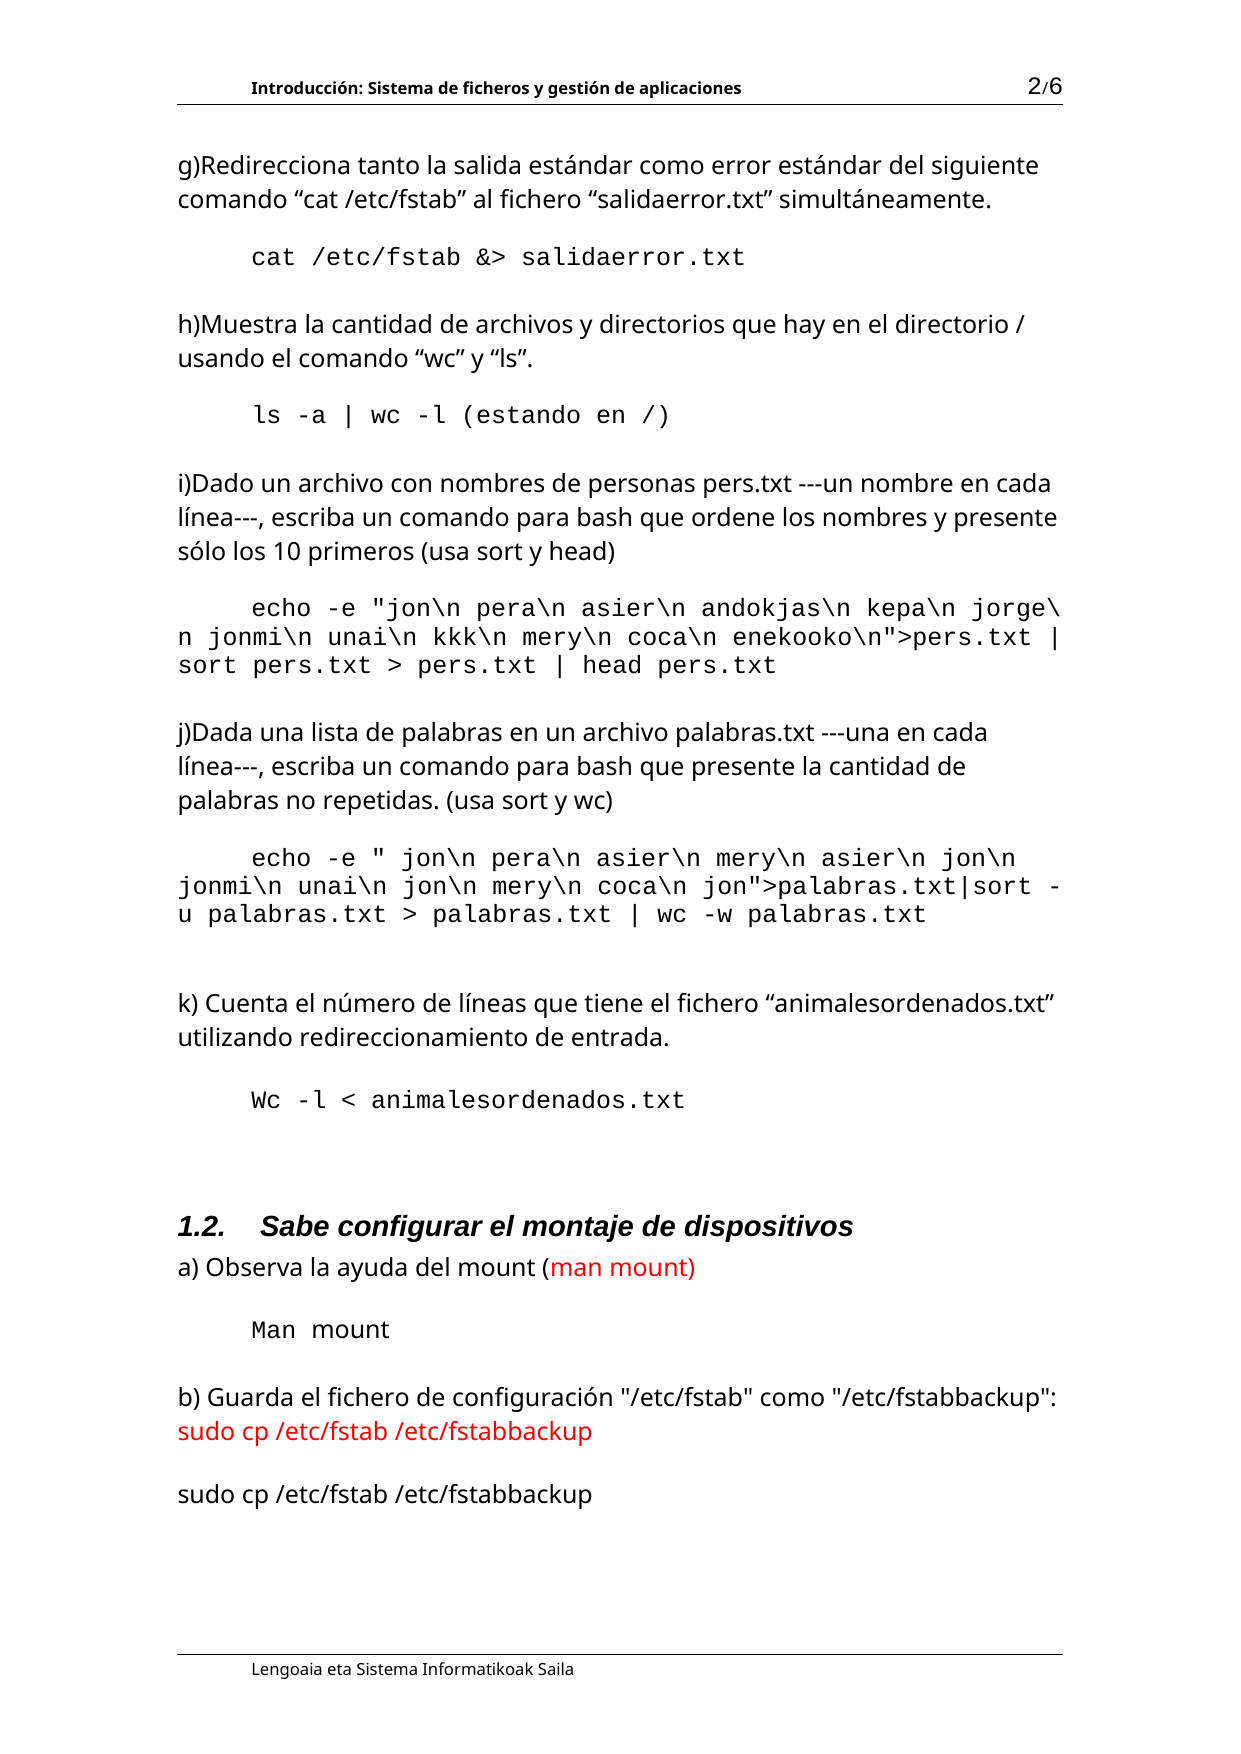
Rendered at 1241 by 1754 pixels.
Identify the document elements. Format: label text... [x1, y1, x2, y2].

table_header Man mount [177, 1312, 1063, 1346]
text j)Dada una lista de palabras en un archivo palabras.txt ---una en cada línea---, escriba un comando para bash que presente la cantidad de palabras no repetidas. (usa sort y wc) [177, 715, 1063, 817]
table_header echo -e " jon\n pera\n asier\n mery\n asier\n jon\n jonmi\n unai\n jon\n mery\n coca\n jon">palabras.txt|sort -u palabras.txt > palabras.txt | wc -w palabras.txt [177, 845, 1063, 952]
list Sabe configurar el montaje de dispositivos [177, 1209, 1063, 1243]
text g)Redirecciona tanto la salida estándar como error estándar del siguiente comando “cat /etc/fstab” al fichero “salidaerror.txt” simultáneamente. [177, 148, 1063, 216]
table_header cat /etc/fstab &> salidaerror.txt [177, 244, 1063, 272]
table_header echo -e "jon\n pera\n asier\n andokjas\n kepa\n jorge\n jonmi\n unai\n kkk\n mery\n coca\n enekooko\n">pers.txt | sort pers.txt > pers.txt | head pers.txt [177, 596, 1063, 681]
table_header Wc -l < animalesordenados.txt [177, 1088, 1063, 1116]
text a) Observa la ayuda del mount (man mount) [177, 1249, 1063, 1283]
text b) Guarda el fichero de configuración "/etc/fstab" como "/etc/fstabbackup": [177, 1380, 1063, 1414]
text sudo cp /etc/fstab /etc/fstabbackup [177, 1414, 1063, 1448]
text h)Muestra la cantidad de archivos y directorios que hay en el directorio / usando el comando “wc” y “ls”. [177, 306, 1063, 374]
table_header sudo cp /etc/fstab /etc/fstabbackup [177, 1476, 1063, 1510]
text i)Dado un archivo con nombres de personas pers.txt ---un nombre en cada línea---, escriba un comando para bash que ordene los nombres y presente sólo los 10 primeros (usa sort y head) [177, 465, 1063, 567]
table_header ls -a | wc -l (estando en /) [177, 403, 1063, 431]
text k) Cuenta el número de líneas que tiene el fichero “animalesordenados.txt” utilizando redireccionamiento de entrada. [177, 986, 1063, 1054]
